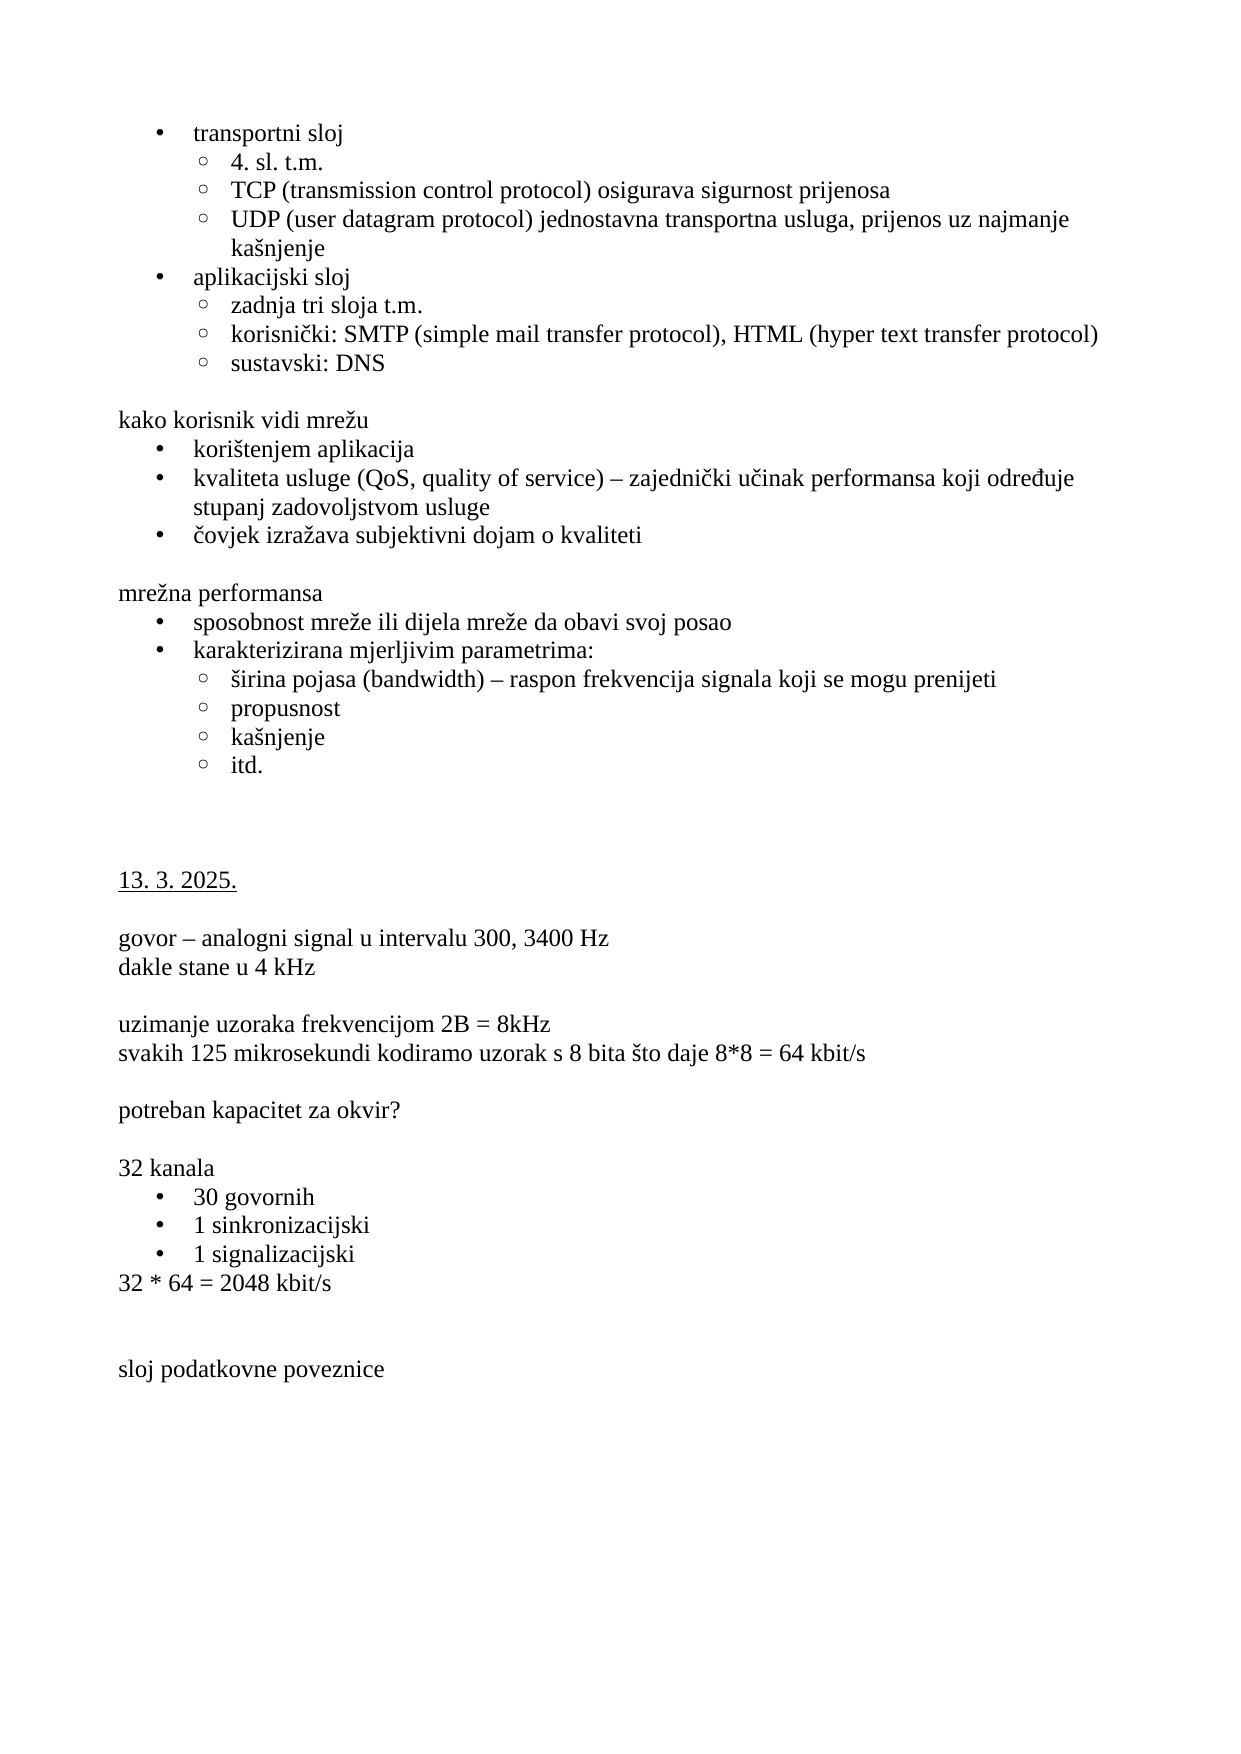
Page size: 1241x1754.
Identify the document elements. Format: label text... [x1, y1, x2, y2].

list sposobnost mreže ili dijela mreže da obavi svoj posao [156, 607, 1122, 636]
list čovjek izražava subjektivni dojam o kvaliteti [156, 521, 1122, 549]
text 13. 3. 2025. [118, 866, 1122, 894]
list 1 signalizacijski [156, 1239, 1122, 1268]
list transportni sloj [156, 118, 1122, 147]
list 30 govornih [156, 1182, 1122, 1211]
list širina pojasa (bandwidth) – raspon frekvencija signala koji se mogu prenijeti [193, 664, 1122, 693]
list 4. sl. t.m. [193, 147, 1122, 176]
text 32 * 64 = 2048 kbit/s [118, 1268, 1122, 1297]
list karakterizirana mjerljivim parametrima: [156, 636, 1122, 664]
text govor – analogni signal u intervalu 300, 3400 Hz [118, 923, 1122, 952]
text uzimanje uzoraka frekvencijom 2B = 8kHz [118, 1009, 1122, 1038]
list UDP (user datagram protocol) jednostavna transportna usluga, prijenos uz najmanje kašnjenje [193, 204, 1122, 262]
list sustavski: DNS [193, 348, 1122, 377]
text mrežna performansa [118, 578, 1122, 607]
text svakih 125 mikrosekundi kodiramo uzorak s 8 bita što daje 8*8 = 64 kbit/s [118, 1038, 1122, 1067]
list korisnički: SMTP (simple mail transfer protocol), HTML (hyper text transfer protocol) [193, 319, 1122, 348]
text sloj podatkovne poveznice [118, 1354, 1122, 1383]
text 32 kanala [118, 1153, 1122, 1182]
list aplikacijski sloj [156, 262, 1122, 291]
list 1 sinkronizacijski [156, 1211, 1122, 1239]
list kvaliteta usluge (QoS, quality of service) – zajednički učinak performansa koji određuje stupanj zadovoljstvom usluge [156, 463, 1122, 521]
list korištenjem aplikacija [156, 434, 1122, 463]
list propusnost [193, 693, 1122, 722]
list TCP (transmission control protocol) osigurava sigurnost prijenosa [193, 176, 1122, 204]
list kašnjenje [193, 722, 1122, 751]
text dakle stane u 4 kHz [118, 952, 1122, 981]
list itd. [193, 751, 1122, 779]
text potreban kapacitet za okvir? [118, 1096, 1122, 1124]
list zadnja tri sloja t.m. [193, 291, 1122, 319]
text kako korisnik vidi mrežu [118, 406, 1122, 434]
